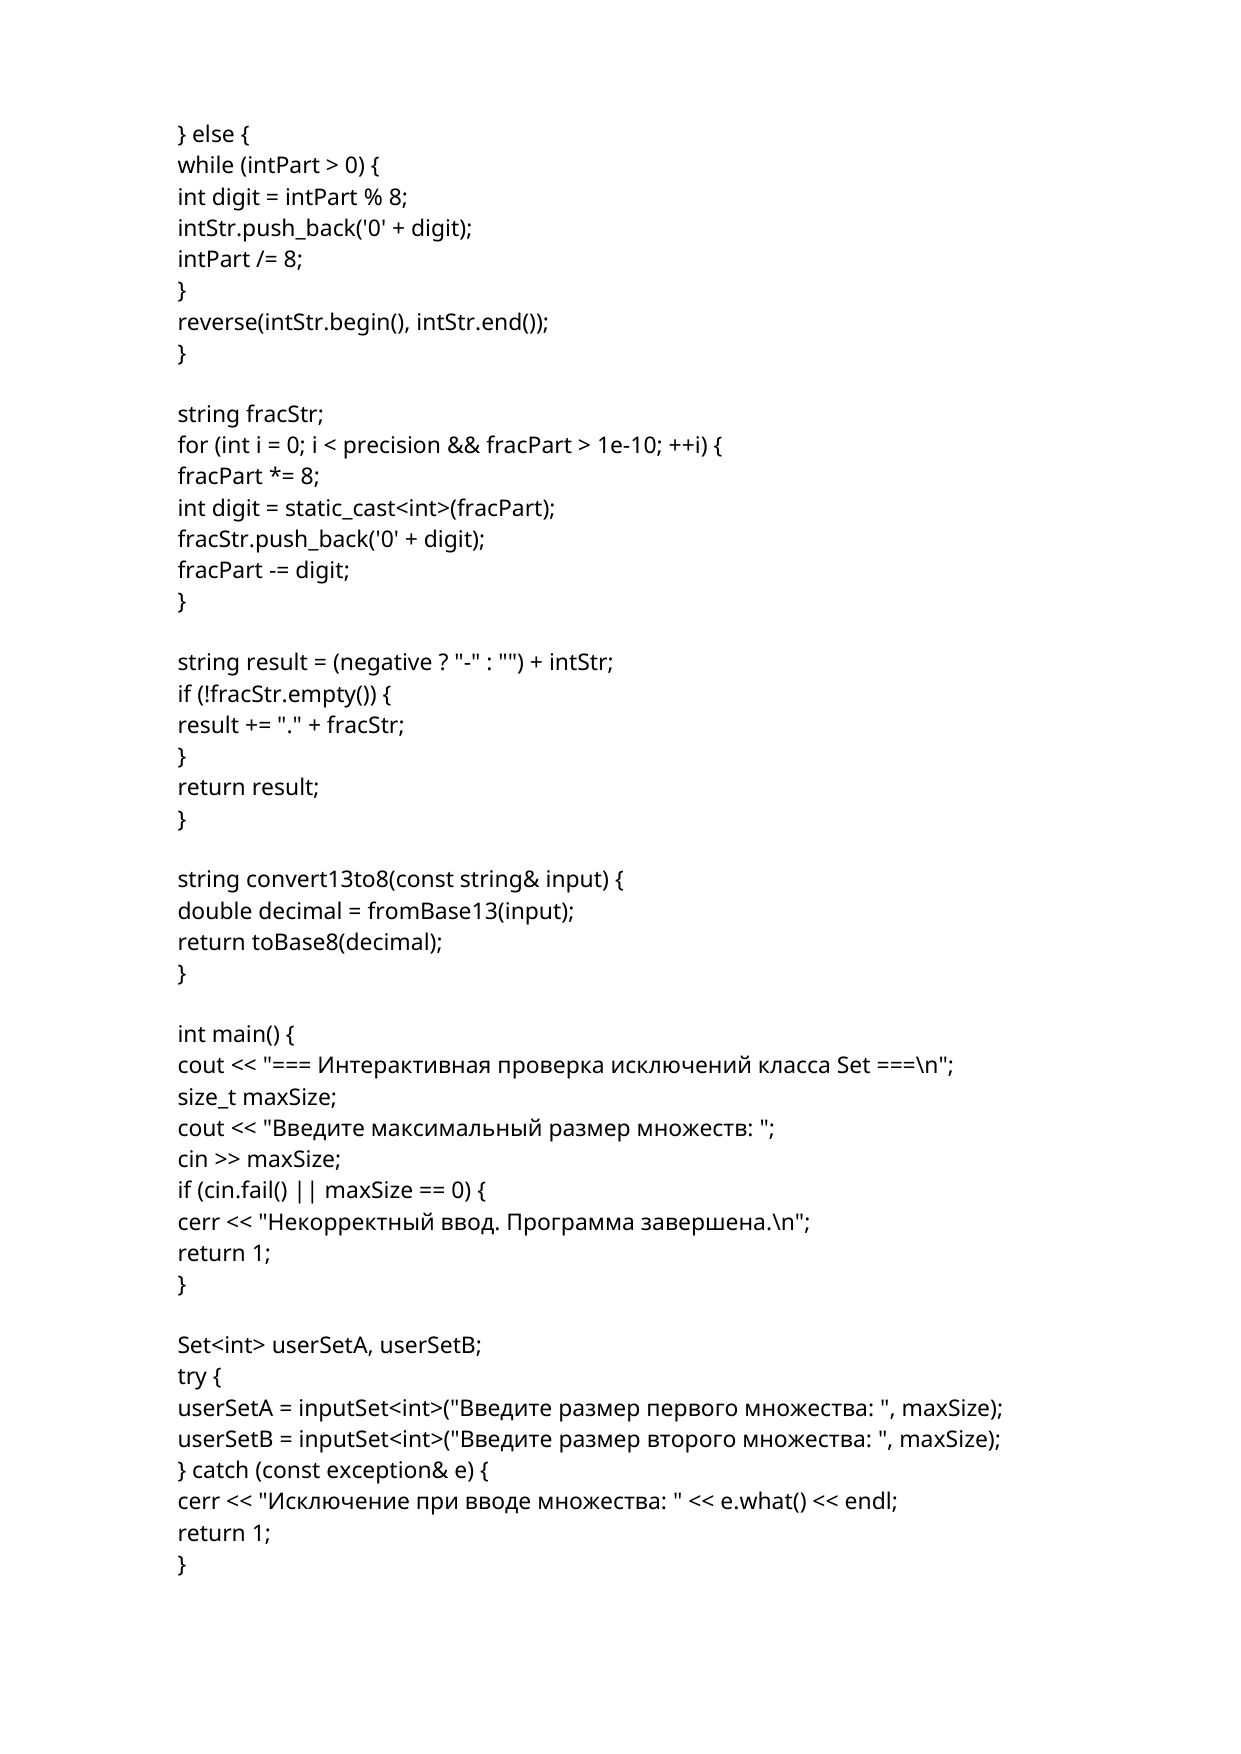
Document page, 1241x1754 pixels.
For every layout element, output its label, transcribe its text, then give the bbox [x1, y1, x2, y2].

text int main() { [177, 1018, 1152, 1049]
text return result; [177, 771, 1152, 802]
text } [177, 274, 1152, 306]
text return 1; [177, 1237, 1152, 1268]
text } else { [177, 118, 1152, 149]
text fracPart -= digit; [177, 554, 1152, 585]
text for (int i = 0; i < precision && fracPart > 1e-10; ++i) { [177, 429, 1152, 460]
text } catch (const exception& e) { [177, 1454, 1152, 1485]
text int digit = static_cast<int>(fracPart); [177, 492, 1152, 523]
text if (!fracStr.empty()) { [177, 677, 1152, 709]
text cerr << "Некорректный ввод. Программа завершена.\n"; [177, 1206, 1152, 1237]
text Set<int> userSetA, userSetB; [177, 1329, 1152, 1360]
text } [177, 1548, 1152, 1579]
text cout << "=== Интерактивная проверка исключений класса Set ===\n"; [177, 1049, 1152, 1081]
text size_t maxSize; [177, 1081, 1152, 1112]
text result += "." + fracStr; [177, 709, 1152, 740]
text try { [177, 1360, 1152, 1392]
text string result = (negative ? "-" : "") + intStr; [177, 646, 1152, 677]
text } [177, 740, 1152, 771]
text double decimal = fromBase13(input); [177, 895, 1152, 926]
text reverse(intStr.begin(), intStr.end()); [177, 306, 1152, 337]
text if (cin.fail() || maxSize == 0) { [177, 1174, 1152, 1206]
text intStr.push_back('0' + digit); [177, 212, 1152, 243]
text int digit = intPart % 8; [177, 181, 1152, 212]
text } [177, 337, 1152, 368]
text userSetB = inputSet<int>("Введите размер второго множества: ", maxSize); [177, 1423, 1152, 1454]
text fracPart *= 8; [177, 460, 1152, 492]
text cin >> maxSize; [177, 1143, 1152, 1174]
text } [177, 585, 1152, 617]
text } [177, 957, 1152, 988]
text string fracStr; [177, 398, 1152, 429]
text userSetA = inputSet<int>("Введите размер первого множества: ", maxSize); [177, 1392, 1152, 1423]
text return toBase8(decimal); [177, 926, 1152, 957]
text cerr << "Исключение при вводе множества: " << e.what() << endl; [177, 1485, 1152, 1517]
text } [177, 1268, 1152, 1299]
text fracStr.push_back('0' + digit); [177, 523, 1152, 554]
text } [177, 802, 1152, 834]
text intPart /= 8; [177, 243, 1152, 274]
text while (intPart > 0) { [177, 149, 1152, 181]
text return 1; [177, 1517, 1152, 1548]
text string convert13to8(const string& input) { [177, 863, 1152, 895]
text cout << "Введите максимальный размер множеств: "; [177, 1112, 1152, 1143]
